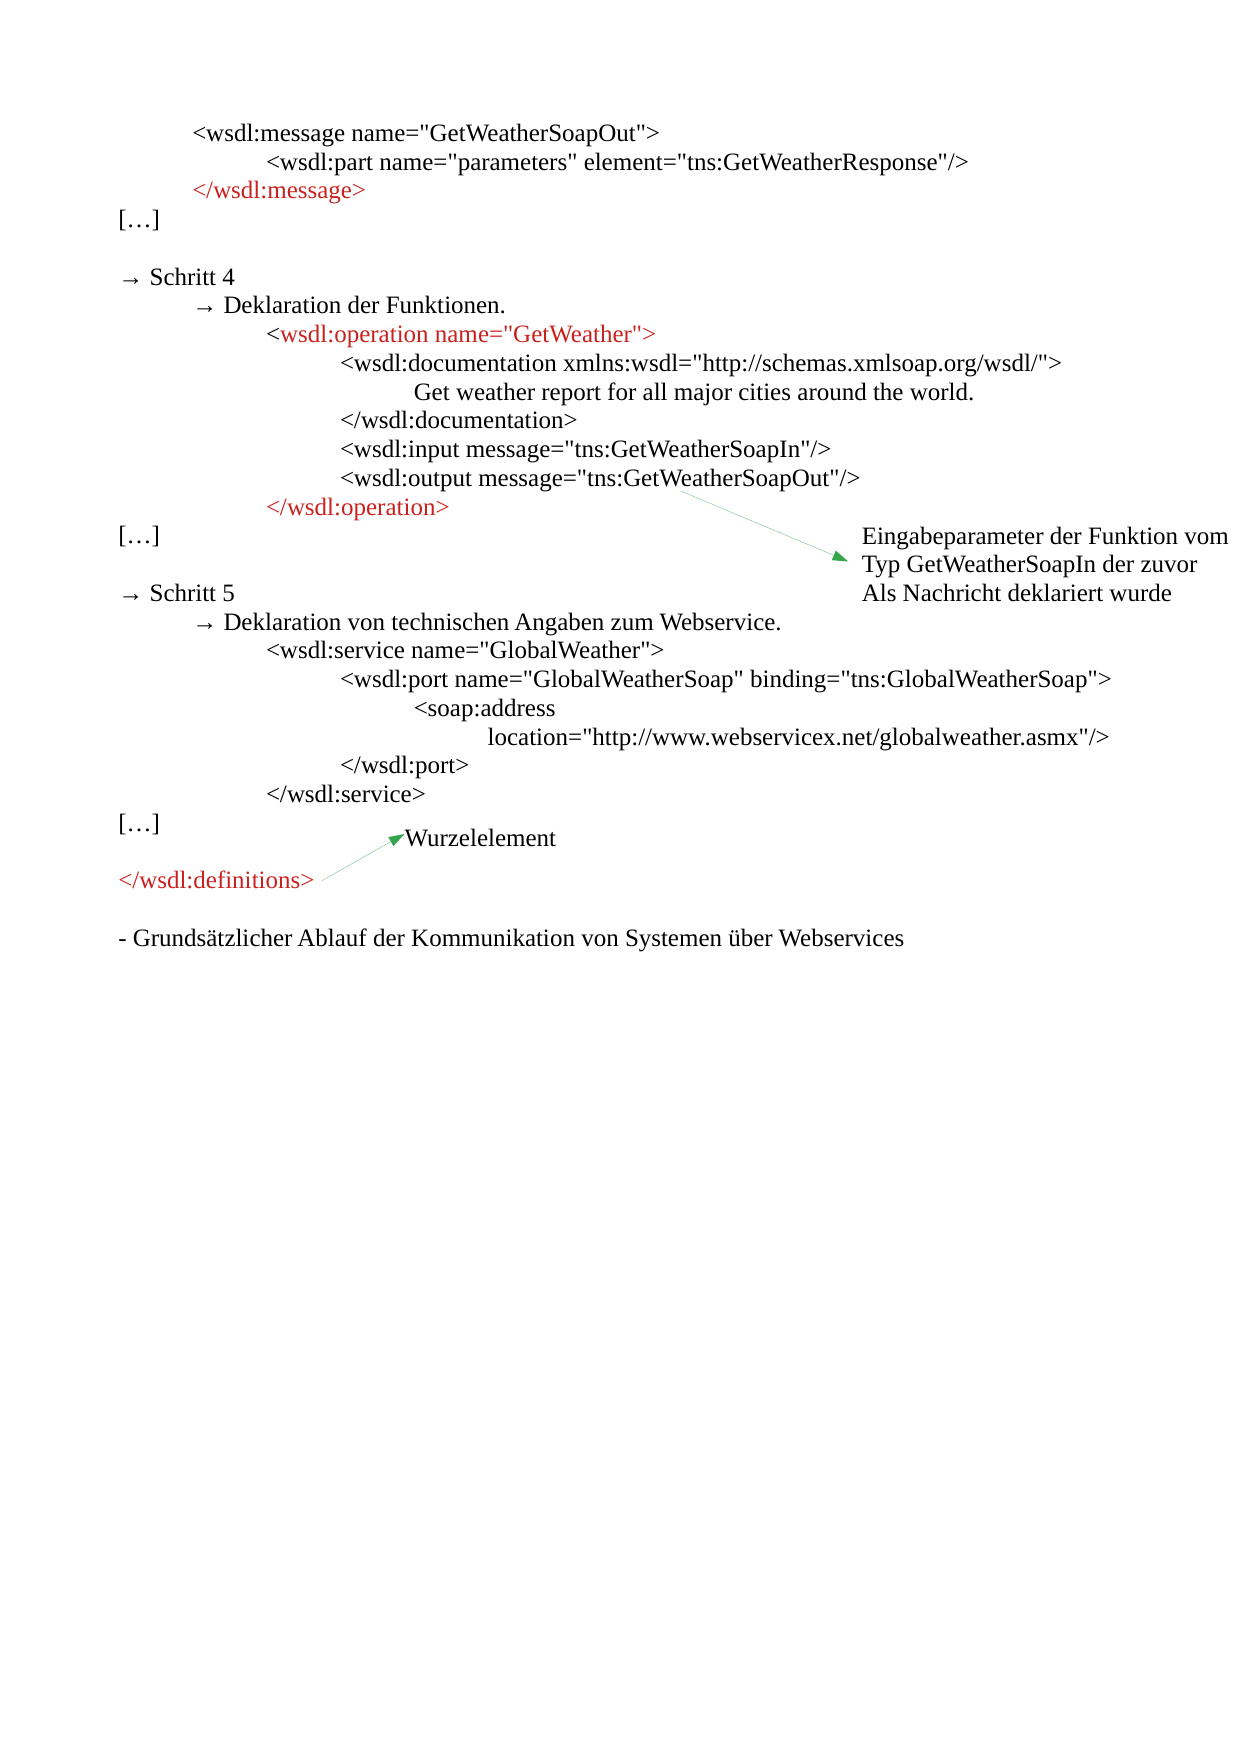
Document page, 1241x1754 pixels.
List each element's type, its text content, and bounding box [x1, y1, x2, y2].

text […] [118, 204, 1122, 233]
text <wsdl:documentation xmlns:wsdl="http://schemas.xmlsoap.org/wsdl/"> [118, 348, 1122, 377]
text Get weather report for all major cities around the world. [118, 377, 1122, 406]
text <wsdl:output message="tns:GetWeatherSoapOut"/> [118, 463, 1122, 492]
text </wsdl:definitions> [118, 866, 1122, 894]
text → Schritt 4 [118, 262, 1122, 291]
text <wsdl:part name="parameters" element="tns:GetWeatherResponse"/> [118, 147, 1122, 176]
text […] [755, 521, 1122, 549]
text <wsdl:port name="GlobalWeatherSoap" binding="tns:GlobalWeatherSoap"> [118, 664, 1122, 693]
text </wsdl:operation> [118, 492, 749, 521]
text </wsdl:documentation> [118, 406, 1122, 434]
text </wsdl:port> [118, 751, 1122, 779]
text <wsdl:service name="GlobalWeather"> [118, 636, 1122, 664]
text <wsdl:input message="tns:GetWeatherSoapIn"/> [118, 434, 1122, 463]
text <wsdl:operation name="GetWeather"> [118, 319, 1122, 348]
text - Grundsätzlicher Ablauf der Kommunikation von Systemen über Webservices [118, 923, 1122, 952]
text → Deklaration der Funktionen. [118, 291, 1122, 319]
text […] [118, 521, 816, 549]
text → Deklaration von technischen Angaben zum Webservice. [118, 607, 1122, 636]
text <soap:address location="http://www.webservicex.net/globalweather.asmx"/> [118, 693, 1122, 751]
text <wsdl:message name="GetWeatherSoapOut"> [118, 118, 1122, 147]
text → Schritt 5 [118, 578, 1122, 607]
text </wsdl:service> [118, 779, 1122, 808]
text </wsdl:message> [118, 176, 1122, 204]
text […] [118, 808, 1122, 837]
text [686, 492, 1122, 521]
